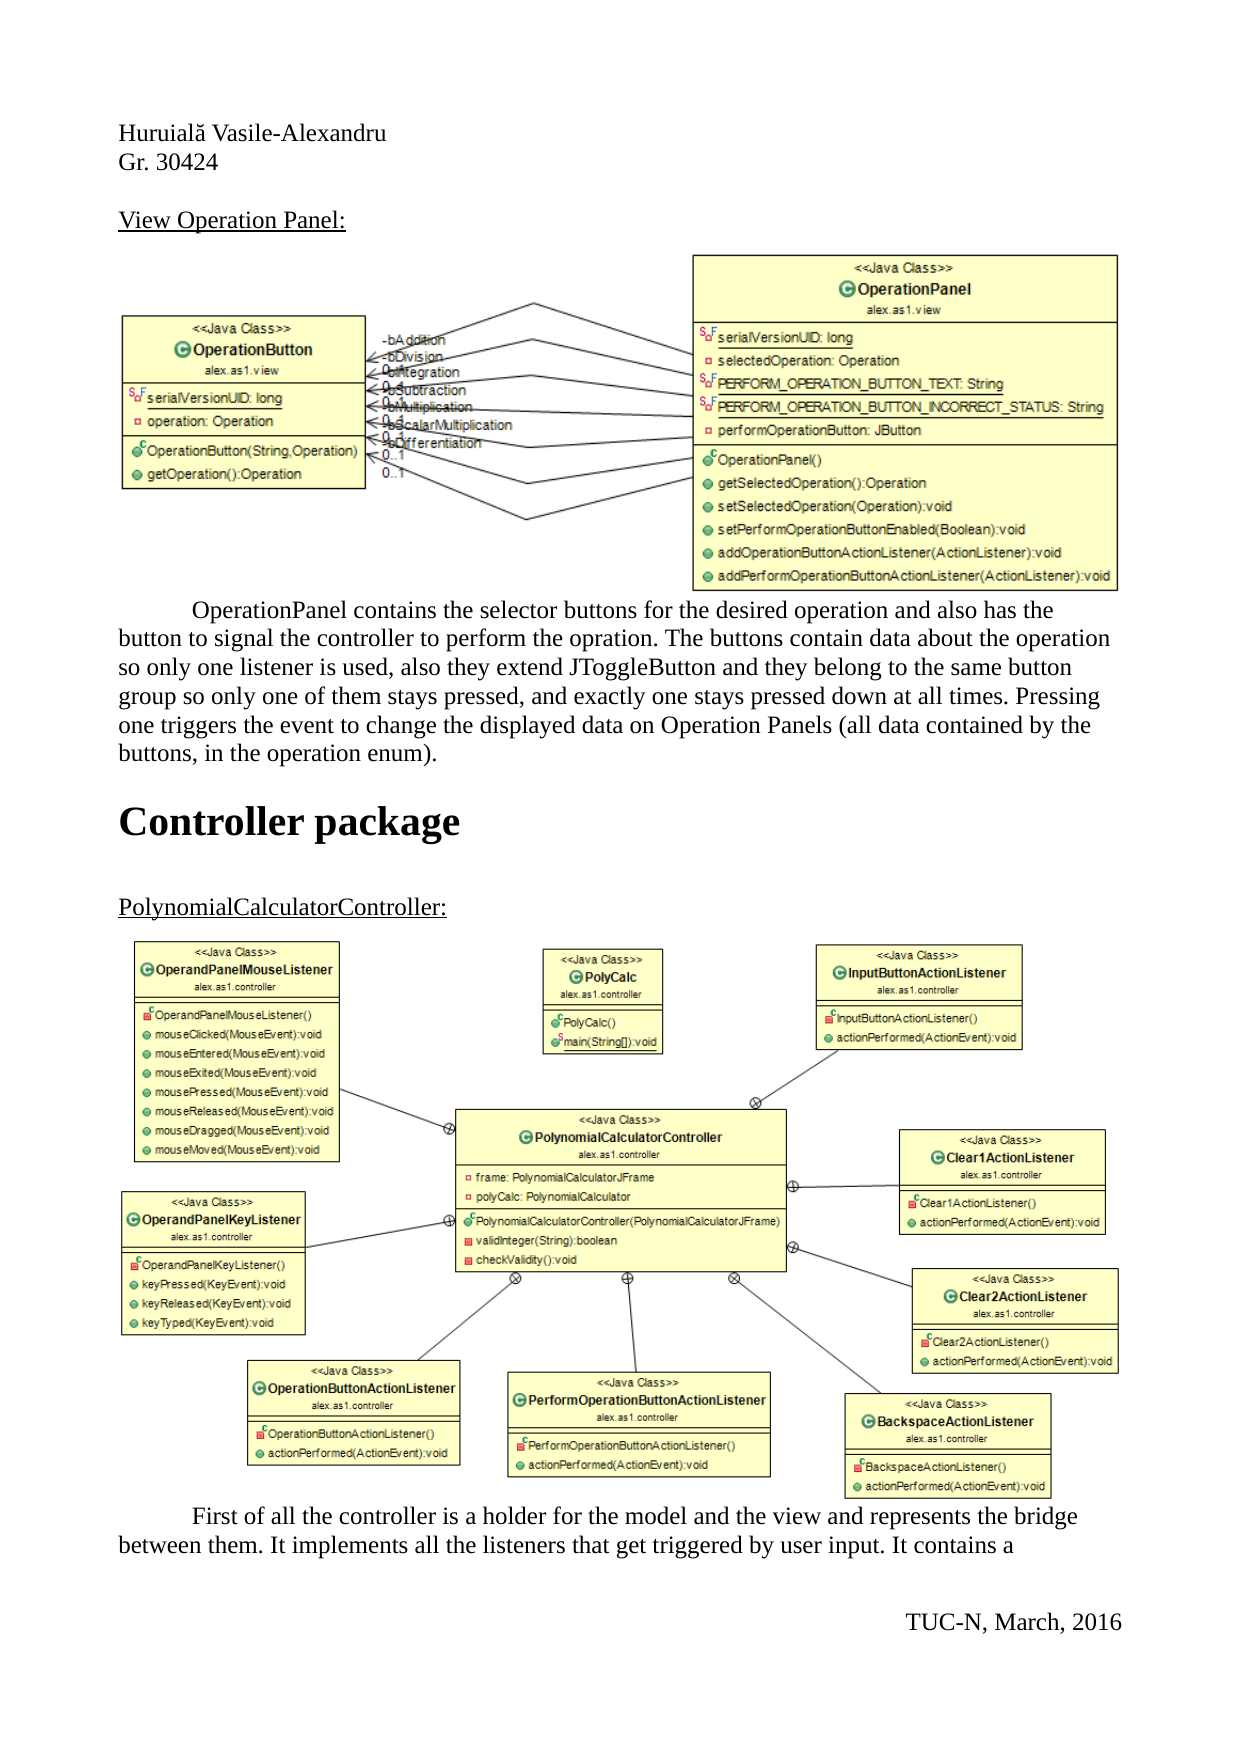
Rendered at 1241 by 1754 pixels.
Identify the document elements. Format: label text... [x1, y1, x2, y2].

text First of all the controller is a holder for the model and the view and represents the bridge between them. It implements all the listeners that get triggered by user input. It contains a [118, 1502, 1122, 1559]
text OperationPanel contains the selector buttons for the desired operation and also has the button to signal the controller to perform the opration. The buttons contain data about the operation so only one listener is used, also they extend JToggleButton and they belong to the same button group so only one of them stays pressed, and exactly one stays pressed down at all times. Pressing one triggers the event to change the displayed data on Operation Panels (all data contained by the buttons, in the operation enum). [118, 595, 1122, 767]
picture [118, 251, 1122, 595]
text Controller package [118, 797, 1122, 844]
text PolynomialCalculatorController: [118, 892, 1122, 921]
text View Operation Panel: [118, 205, 1122, 234]
picture [118, 938, 1122, 1502]
